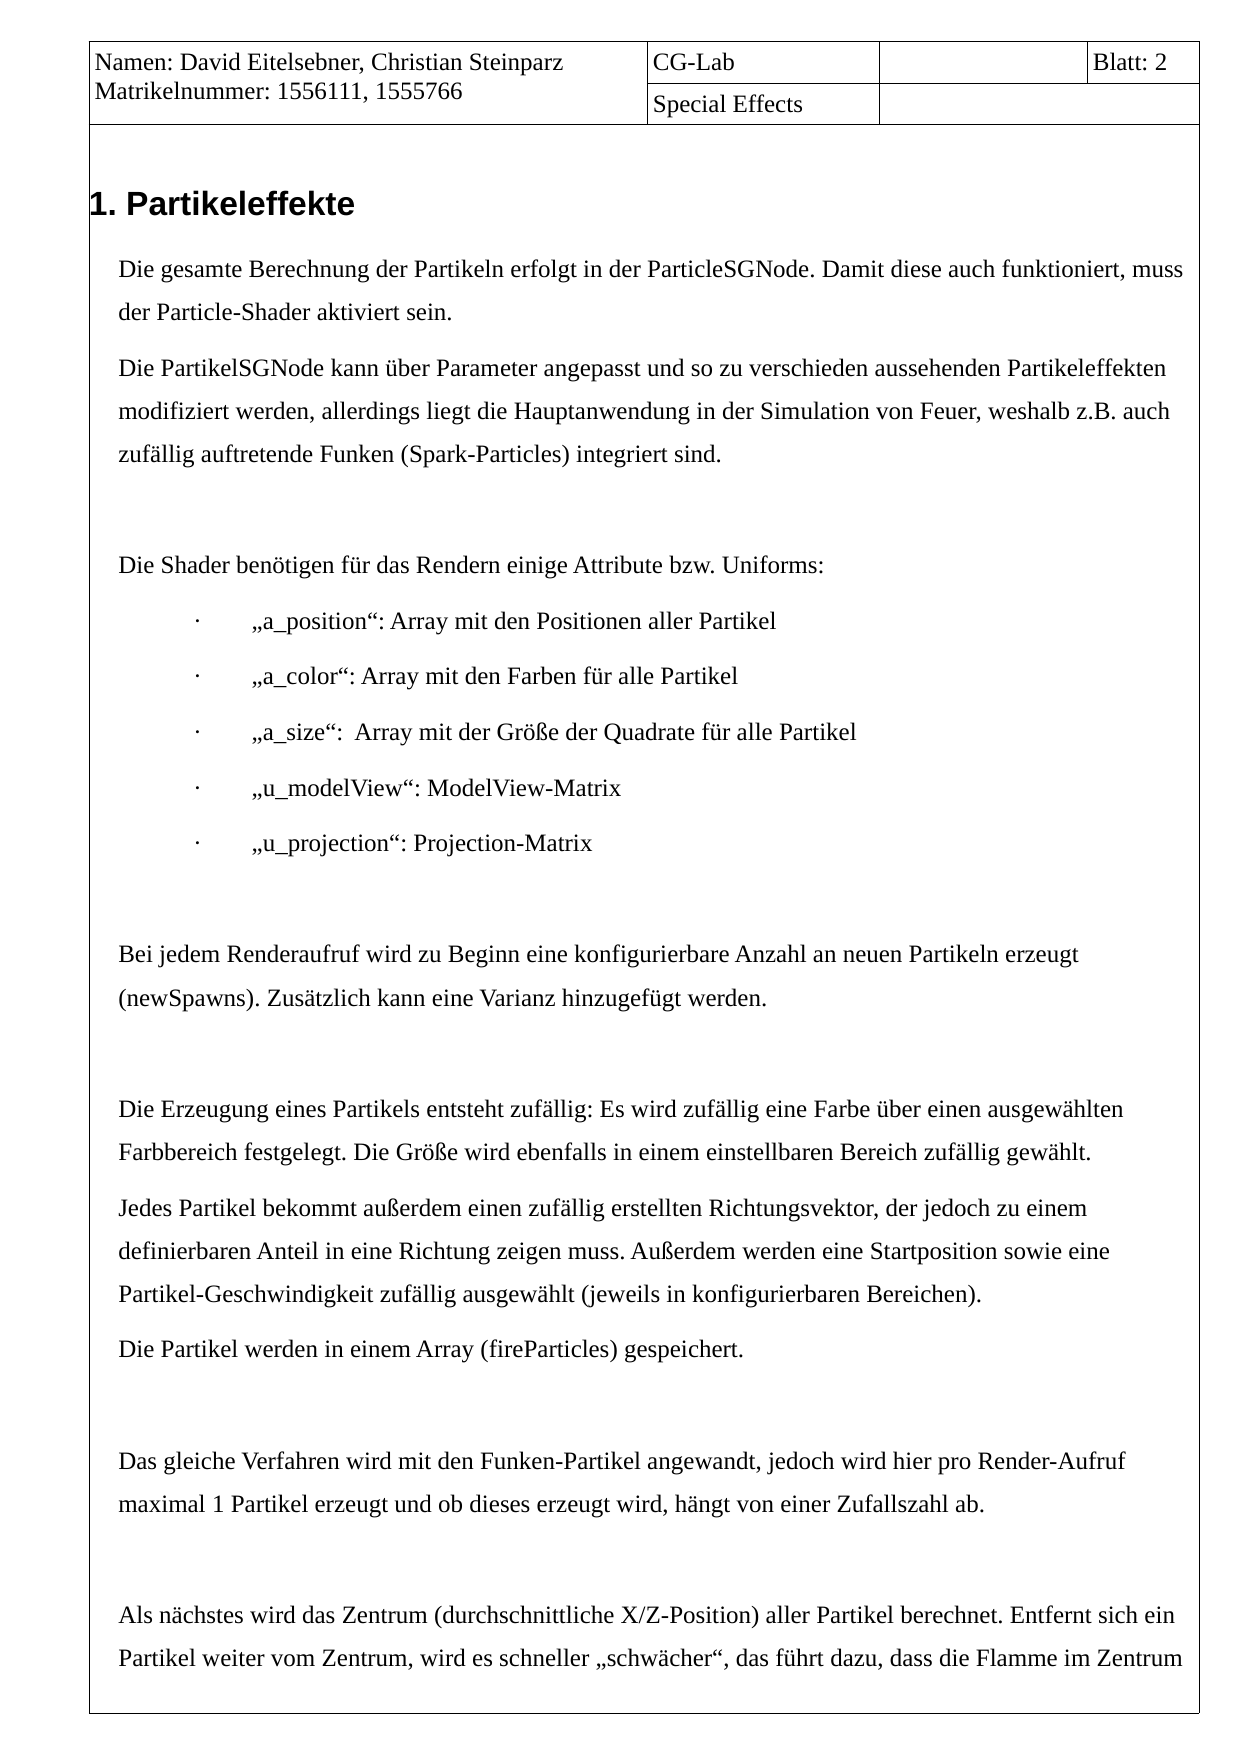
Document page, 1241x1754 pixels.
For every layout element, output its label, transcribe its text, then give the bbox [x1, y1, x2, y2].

text Die Shader benötigen für das Rendern einige Attribute bzw. Uniforms: [118, 550, 1187, 579]
text Das gleiche Verfahren wird mit den Funken-Partikel angewandt, jedoch wird hier pro Render-Aufruf maximal 1 Partikel erzeugt und ob dieses erzeugt wird, hängt von einer Zufallszahl ab. [118, 1446, 1187, 1518]
text Die gesamte Berechnung der Partikeln erfolgt in der ParticleSGNode. Damit diese auch funktioniert, muss der Particle-Shader aktiviert sein. [118, 254, 1187, 326]
text · „a_position“: Array mit den Positionen aller Partikel [193, 606, 1187, 634]
text Die Erzeugung eines Partikels entsteht zufällig: Es wird zufällig eine Farbe über einen ausgewählten Farbbereich festgelegt. Die Größe wird ebenfalls in einem einstellbaren Bereich zufällig gewählt. [118, 1094, 1187, 1166]
subtitle 1. Partikeleffekte [90, 183, 1199, 222]
text Bei jedem Renderaufruf wird zu Beginn eine konfigurierbare Anzahl an neuen Partikeln erzeugt (newSpawns). Zusätzlich kann eine Varianz hinzugefügt werden. [118, 939, 1187, 1011]
text Die Partikel werden in einem Array (fireParticles) gespeichert. [118, 1334, 1187, 1363]
text · „a_color“: Array mit den Farben für alle Partikel [193, 661, 1187, 690]
text · „u_modelView“: ModelView-Matrix [193, 773, 1187, 801]
text Als nächstes wird das Zentrum (durchschnittliche X/Z-Position) aller Partikel berechnet. Entfernt sich ein Partikel weiter vom Zentrum, wird es schneller „schwächer“, das führt dazu, dass die Flamme im Zentrum [118, 1600, 1187, 1672]
text Jedes Partikel bekommt außerdem einen zufällig erstellten Richtungsvektor, der jedoch zu einem definierbaren Anteil in eine Richtung zeigen muss. Außerdem werden eine Startposition sowie eine Partikel-Geschwindigkeit zufällig ausgewählt (jeweils in konfigurierbaren Bereichen). [118, 1193, 1187, 1308]
text Die PartikelSGNode kann über Parameter angepasst und so zu verschieden aussehenden Partikeleffekten modifiziert werden, allerdings liegt die Hauptanwendung in der Simulation von Feuer, weshalb z.B. auch zufällig auftretende Funken (Spark-Particles) integriert sind. [118, 353, 1187, 468]
text · „u_projection“: Projection-Matrix [193, 828, 1187, 857]
text · „a_size“: Array mit der Größe der Quadrate für alle Partikel [193, 717, 1187, 746]
